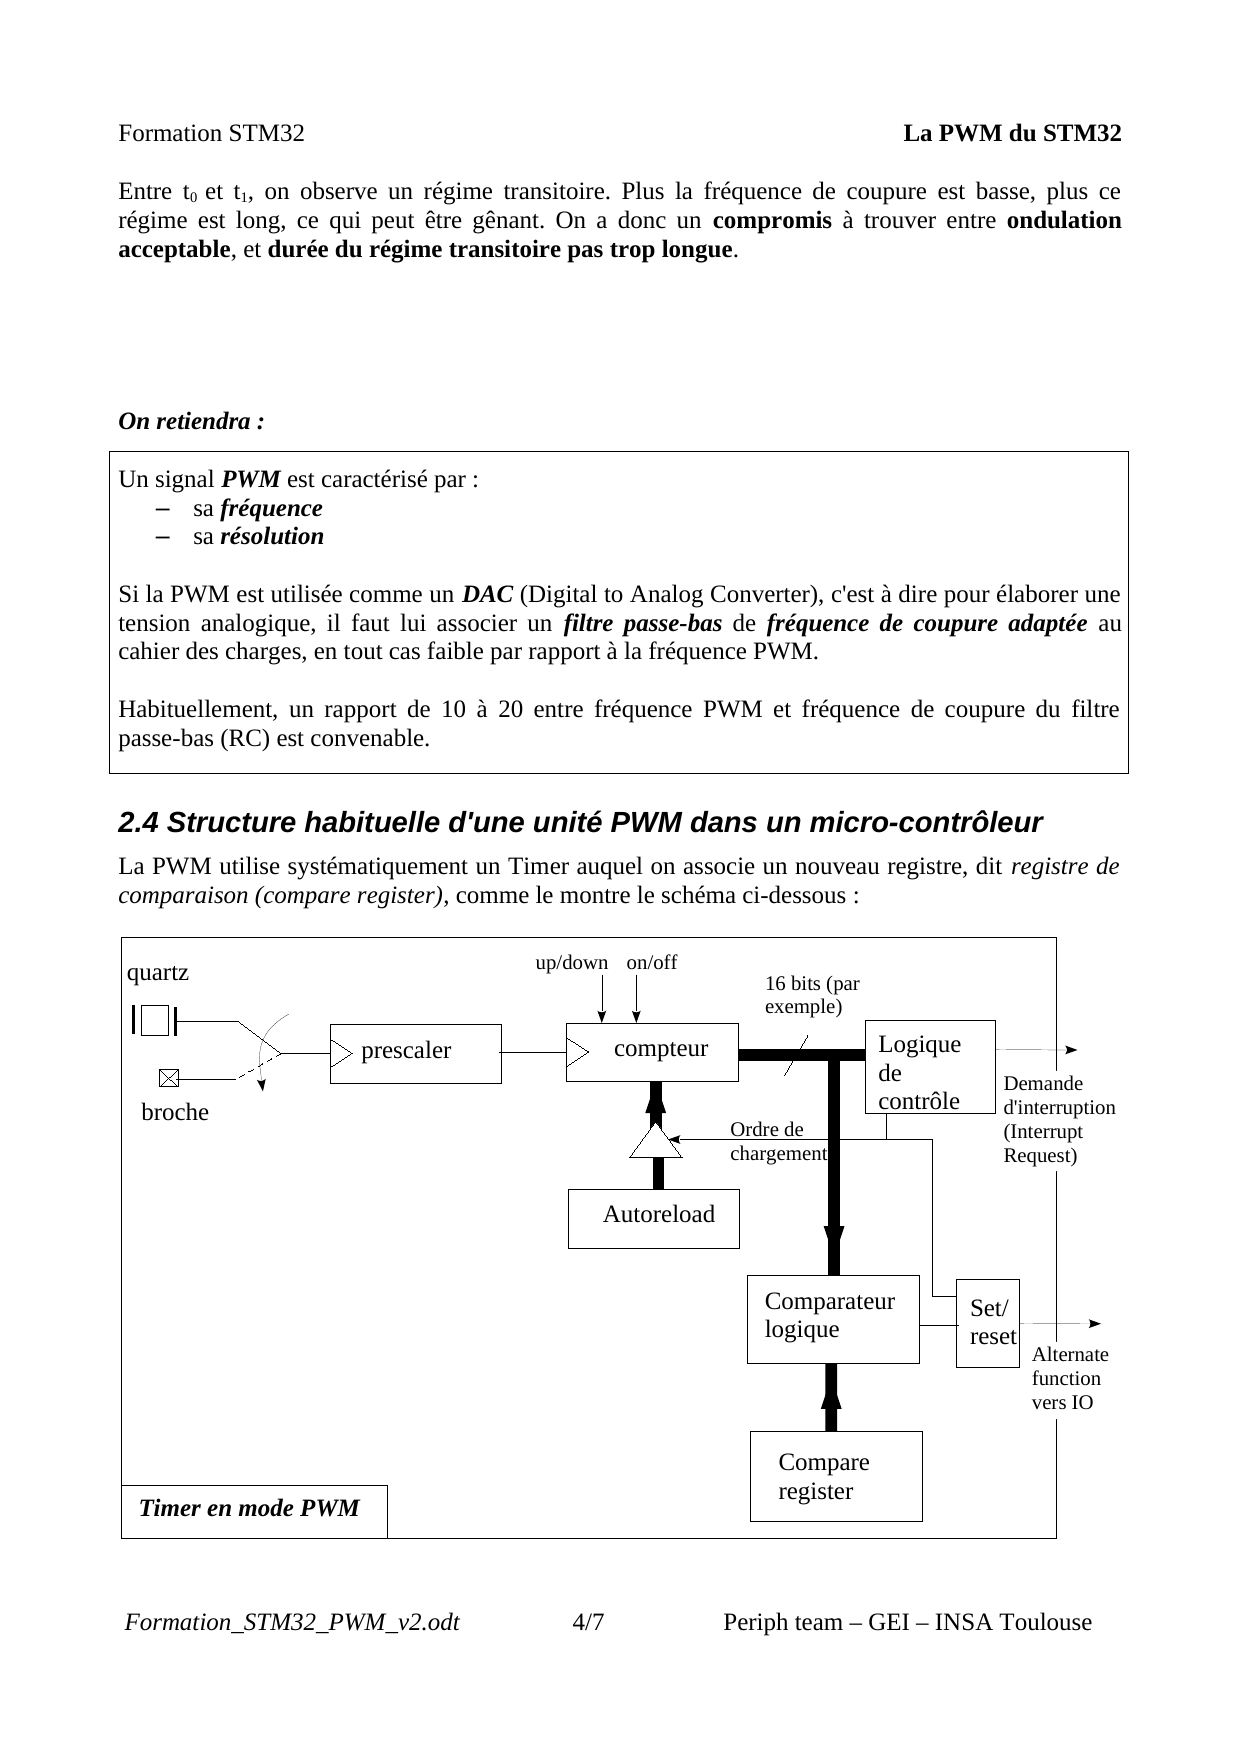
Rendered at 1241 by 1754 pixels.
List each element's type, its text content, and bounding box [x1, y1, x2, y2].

text Si la PWM est utilisée comme un DAC (Digital to Analog Converter), c'est à dire pour élaborer une tension analogique, il faut lui associer un filtre passe-bas de fréquence de coupure adaptée au cahier des charges, en tout cas faible par rapport à la fréquence PWM. [118, 579, 1122, 665]
list sa fréquence [156, 493, 1122, 521]
text Habituellement, un rapport de 10 à 20 entre fréquence PWM et fréquence de coupure du filtre passe-bas (RC) est convenable. [118, 694, 1122, 751]
list sa résolution [156, 521, 1122, 550]
text La PWM utilise systématiquement un Timer auquel on associe un nouveau registre, dit registre de comparaison (compare register), comme le montre le schéma ci-dessous : [118, 851, 1122, 909]
text Un signal PWM est caractérisé par : [118, 464, 1122, 493]
text On retiendra : [118, 406, 1122, 435]
subtitle 2.4 Structure habituelle d'une unité PWM dans un micro-contrôleur [118, 805, 1122, 839]
text Entre t0 et t1, on observe un régime transitoire. Plus la fréquence de coupure est basse, plus ce régime est long, ce qui peut être gênant. On a donc un compromis à trouver entre ondulation acceptable, et durée du régime transitoire pas trop longue. [118, 176, 1122, 263]
